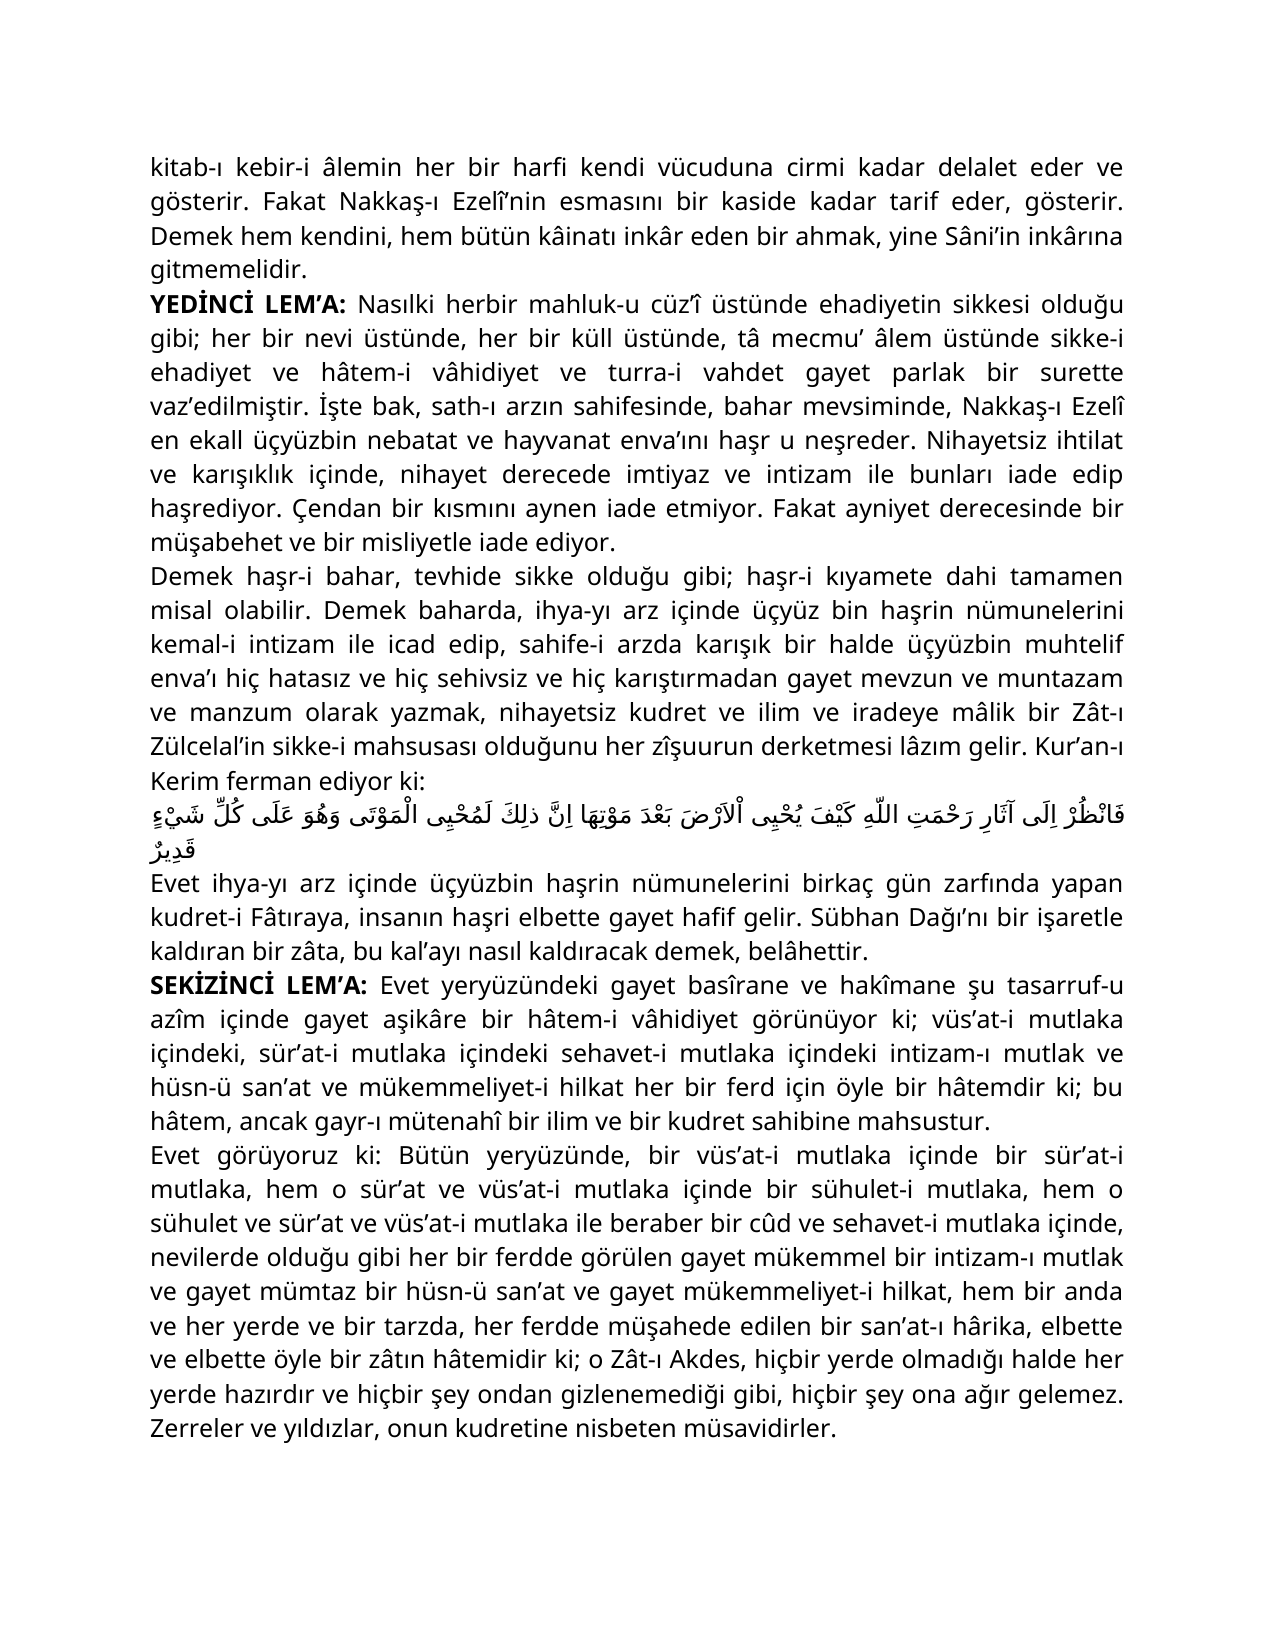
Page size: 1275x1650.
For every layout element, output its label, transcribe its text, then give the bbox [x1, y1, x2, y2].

text Evet ihya-yı arz içinde üçyüzbin haşrin nümunelerini birkaç gün zarfında yapan kudret-i Fâtıraya, insanın haşri elbette gayet hafif gelir. Sübhan Dağı’nı bir işaretle kaldıran bir zâta, bu kal’ayı nasıl kaldıracak demek, belâhettir. [150, 865, 1125, 967]
text Evet görüyoruz ki: Bütün yeryüzünde, bir vüs’at-i mutlaka içinde bir sür’at-i mutlaka, hem o sür’at ve vüs’at-i mutlaka içinde bir sühulet-i mutlaka, hem o sühulet ve sür’at ve vüs’at-i mutlaka ile beraber bir cûd ve sehavet-i mutlaka içinde, nevilerde olduğu gibi her bir ferdde görülen gayet mükemmel bir intizam-ı mutlak ve gayet mümtaz bir hüsn-ü san’at ve gayet mükemmeliyet-i hilkat, hem bir anda ve her yerde ve bir tarzda, her ferdde müşahede edilen bir san’at-ı hârika, elbette ve elbette öyle bir zâtın hâtemidir ki; o Zât-ı Akdes, hiçbir yerde olmadığı halde her yerde hazırdır ve hiçbir şey ondan gizlenemediği gibi, hiçbir şey ona ağır gelemez. Zerreler ve yıldızlar, onun kudretine nisbeten müsavidirler. [150, 1138, 1125, 1444]
text kitab-ı kebir-i âlemin her bir harfi kendi vücuduna cirmi kadar delalet eder ve gösterir. Fakat Nakkaş-ı Ezelî’nin esmasını bir kaside kadar tarif eder, gösterir. Demek hem kendini, hem bütün kâinatı inkâr eden bir ahmak, yine Sâni’in inkârına gitmemelidir. [150, 150, 1125, 286]
text SEKİZİNCİ LEM’A: Evet yeryüzündeki gayet basîrane ve hakîmane şu tasarruf-u azîm içinde gayet aşikâre bir hâtem-i vâhidiyet görünüyor ki; vüs’at-i mutlaka içindeki, sür’at-i mutlaka içindeki sehavet-i mutlaka içindeki intizam-ı mutlak ve hüsn-ü san’at ve mükemmeliyet-i hilkat her bir ferd için öyle bir hâtemdir ki; bu hâtem, ancak gayr-ı mütenahî bir ilim ve bir kudret sahibine mahsustur. [150, 967, 1125, 1138]
text YEDİNCİ LEM’A: Nasılki herbir mahluk-u cüz’î üstünde ehadiyetin sikkesi olduğu gibi; her bir nevi üstünde, her bir küll üstünde, tâ mecmu’ âlem üstünde sikke-i ehadiyet ve hâtem-i vâhidiyet ve turra-i vahdet gayet parlak bir surette vaz’edilmiştir. İşte bak, sath-ı arzın sahifesinde, bahar mevsiminde, Nakkaş-ı Ezelî en ekall üçyüzbin nebatat ve hayvanat enva’ını haşr u neşreder. Nihayetsiz ihtilat ve karışıklık içinde, nihayet derecede imtiyaz ve intizam ile bunları iade edip haşrediyor. Çendan bir kısmını aynen iade etmiyor. Fakat ayniyet derecesinde bir müşabehet ve bir misliyetle iade ediyor. [150, 286, 1125, 559]
text فَانْظُرْ اِلَى آثَارِ رَحْمَتِ اللّهِ كَيْفَ يُحْيِى اْلاَرْضَ بَعْدَ مَوْتِهَا اِنَّ ذلِكَ لَمُحْيِى الْمَوْتَى وَهُوَ عَلَى كُلِّ شَيْءٍ قَدِيرٌ [150, 797, 1125, 865]
text Demek haşr-i bahar, tevhide sikke olduğu gibi; haşr-i kıyamete dahi tamamen misal olabilir. Demek baharda, ihya-yı arz içinde üçyüz bin haşrin nümunelerini kemal-i intizam ile icad edip, sahife-i arzda karışık bir halde üçyüzbin muhtelif enva’ı hiç hatasız ve hiç sehivsiz ve hiç karıştırmadan gayet mevzun ve muntazam ve manzum olarak yazmak, nihayetsiz kudret ve ilim ve iradeye mâlik bir Zât-ı Zülcelal’in sikke-i mahsusası olduğunu her zîşuurun derketmesi lâzım gelir. Kur’an-ı Kerim ferman ediyor ki: [150, 559, 1125, 797]
